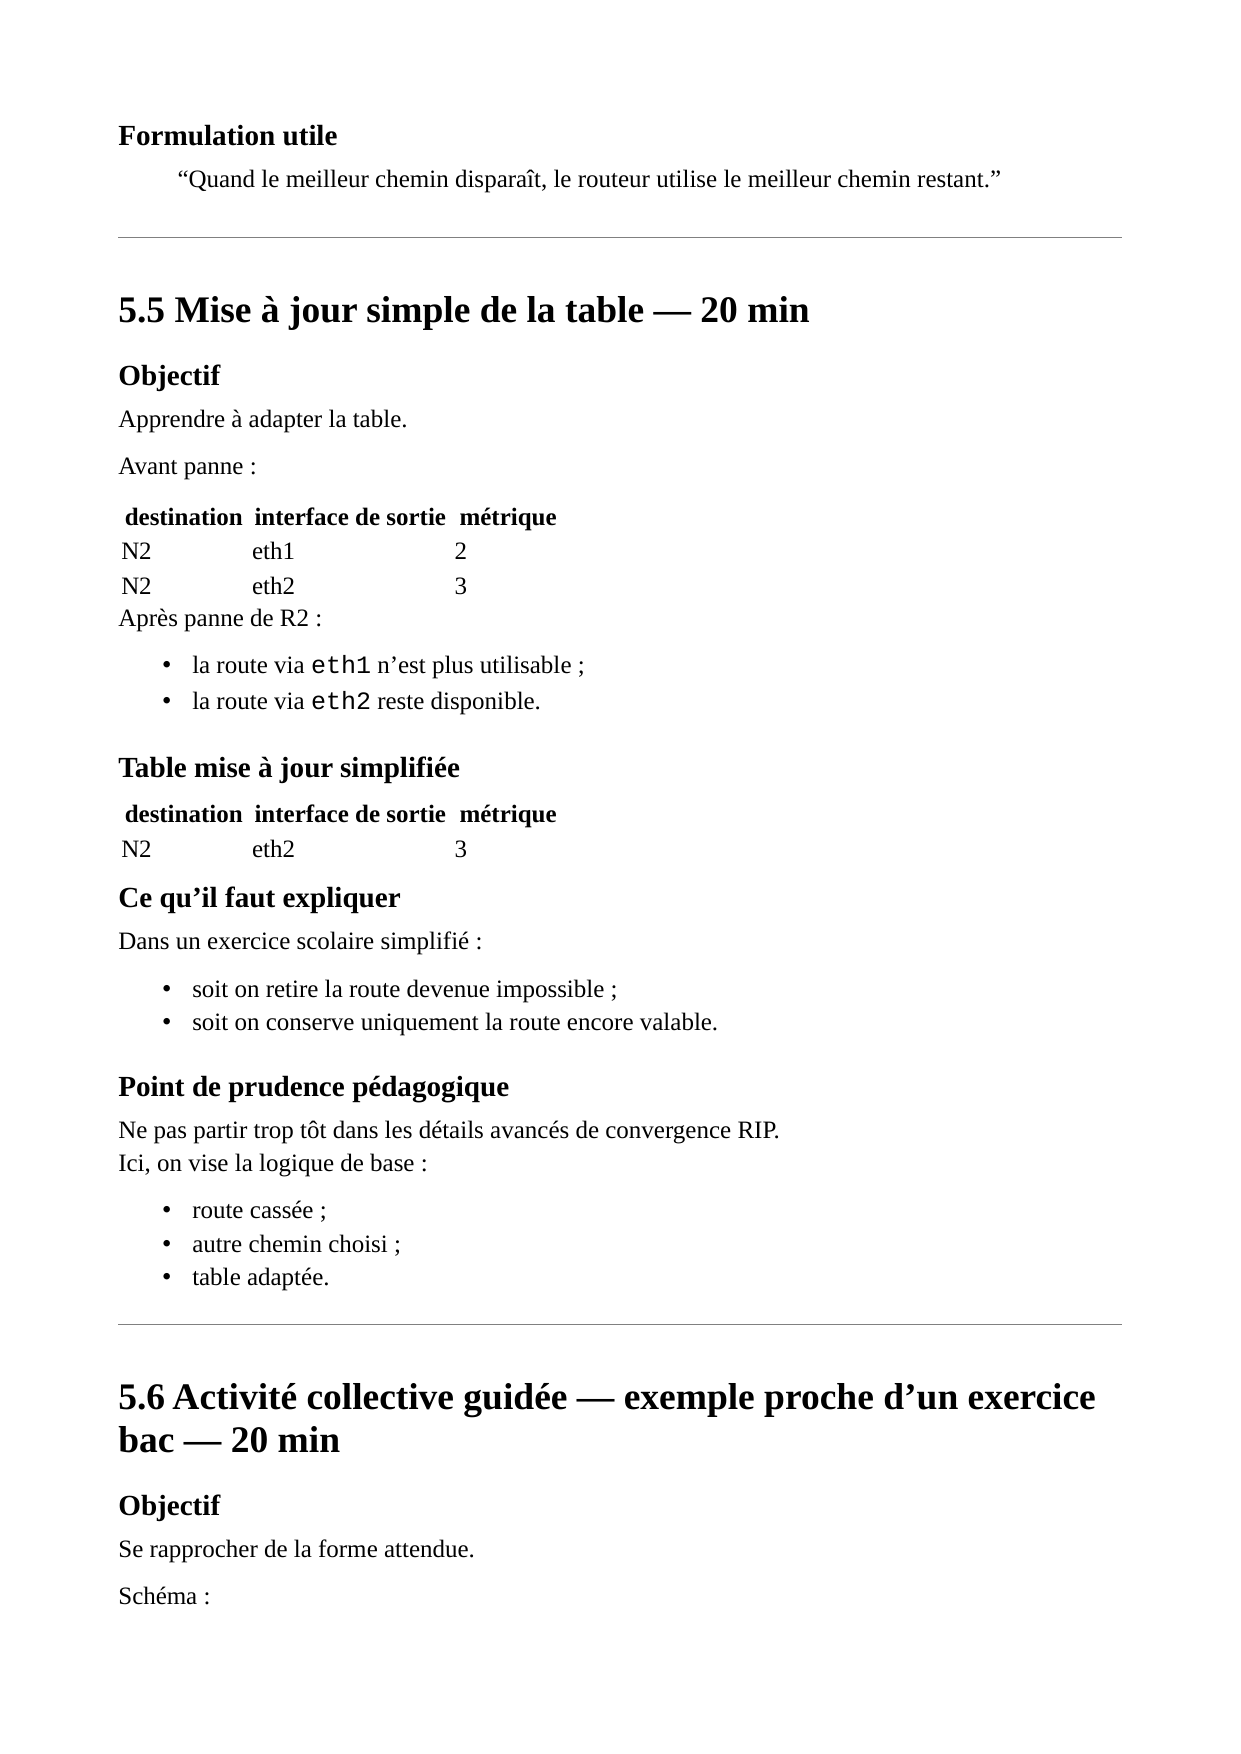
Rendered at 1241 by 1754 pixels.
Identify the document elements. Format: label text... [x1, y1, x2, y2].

table_cell 2 [451, 534, 564, 568]
list la route via eth2 reste disponible. [162, 686, 1122, 717]
subtitle 5.5 Mise à jour simple de la table — 20 min [118, 287, 1122, 331]
text Apprendre à adapter la table. [118, 404, 1122, 432]
subtitle Objectif [118, 1488, 1122, 1521]
subtitle Formulation utile [118, 118, 1122, 152]
text “Quand le meilleur chemin disparaît, le routeur utilise le meilleur chemin restant.” [177, 164, 1063, 193]
text Ne pas partir trop tôt dans les détails avancés de convergence RIP. Ici, on vise la logique de base : [118, 1115, 1122, 1177]
list la route via eth1 n’est plus utilisable ; [162, 650, 1122, 681]
table_header destination [118, 499, 249, 533]
table_cell N2 [118, 534, 249, 568]
table_cell eth2 [249, 568, 451, 603]
subtitle Point de prudence pédagogique [118, 1069, 1122, 1102]
table_header interface de sortie [249, 796, 451, 831]
list soit on retire la route devenue impossible ; [162, 974, 1122, 1002]
list route cassée ; [162, 1196, 1122, 1224]
text Dans un exercice scolaire simplifié : [118, 926, 1122, 955]
table_header métrique [451, 499, 564, 533]
subtitle Ce qu’il faut expliquer [118, 880, 1122, 914]
table_header interface de sortie [249, 499, 451, 533]
table_header métrique [451, 796, 564, 831]
list autre chemin choisi ; [162, 1229, 1122, 1257]
table_cell 3 [451, 568, 564, 603]
table_header destination [118, 796, 249, 831]
table_cell 3 [451, 831, 564, 866]
list table adaptée. [162, 1262, 1122, 1290]
table_cell eth2 [249, 831, 451, 866]
list soit on conserve uniquement la route encore valable. [162, 1007, 1122, 1036]
table_cell N2 [118, 568, 249, 603]
table_cell eth1 [249, 534, 451, 568]
subtitle Objectif [118, 358, 1122, 391]
subtitle 5.6 Activité collective guidée — exemple proche d’un exercice bac — 20 min [118, 1374, 1122, 1461]
text Schéma : [118, 1581, 1122, 1610]
subtitle Table mise à jour simplifiée [118, 750, 1122, 784]
text Après panne de R2 : [118, 603, 1122, 631]
text Se rapprocher de la forme attendue. [118, 1534, 1122, 1562]
text Avant panne : [118, 451, 1122, 480]
table_cell N2 [118, 831, 249, 866]
